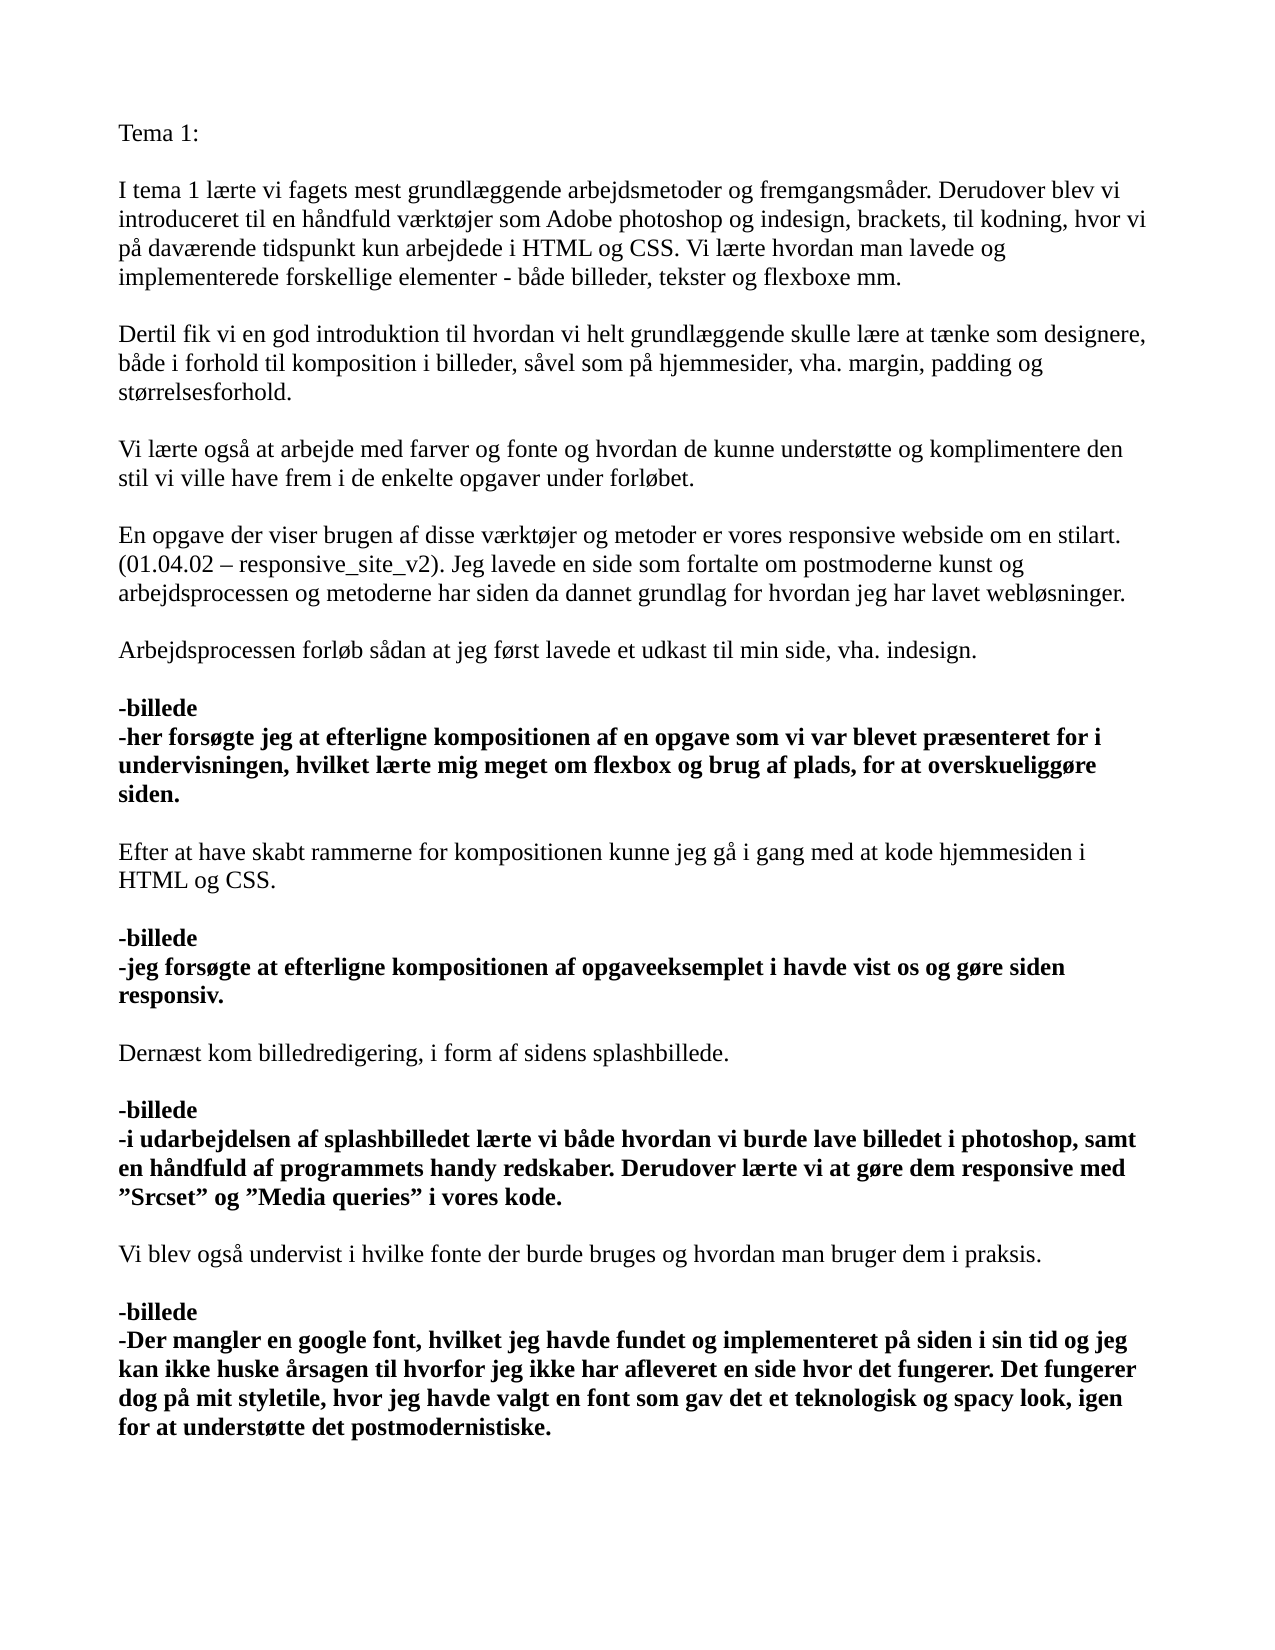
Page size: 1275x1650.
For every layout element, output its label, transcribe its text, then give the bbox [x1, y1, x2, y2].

text Tema 1: [118, 118, 1157, 147]
text -jeg forsøgte at efterligne kompositionen af opgaveeksemplet i havde vist os og gøre siden responsiv. [118, 952, 1157, 1009]
text Dertil fik vi en god introduktion til hvordan vi helt grundlæggende skulle lære at tænke som designere, både i forhold til komposition i billeder, såvel som på hjemmesider, vha. margin, padding og størrelsesforhold. [118, 319, 1157, 406]
text -billede [118, 1096, 1157, 1124]
text Dernæst kom billedredigering, i form af sidens splashbillede. [118, 1038, 1157, 1067]
text -i udarbejdelsen af splashbilledet lærte vi både hvordan vi burde lave billedet i photoshop, samt en håndfuld af programmets handy redskaber. Derudover lærte vi at gøre dem responsive med ”Srcset” og ”Media queries” i vores kode. [118, 1124, 1157, 1211]
text -Der mangler en google font, hvilket jeg havde fundet og implementeret på siden i sin tid og jeg kan ikke huske årsagen til hvorfor jeg ikke har afleveret en side hvor det fungerer. Det fungerer dog på mit styletile, hvor jeg havde valgt en font som gav det et teknologisk og spacy look, igen for at understøtte det postmodernistiske. [118, 1326, 1157, 1441]
text Vi blev også undervist i hvilke fonte der burde bruges og hvordan man bruger dem i praksis. [118, 1239, 1157, 1268]
text -her forsøgte jeg at efterligne kompositionen af en opgave som vi var blevet præsenteret for i undervisningen, hvilket lærte mig meget om flexbox og brug af plads, for at overskueliggøre siden. [118, 722, 1157, 808]
text -billede [118, 1297, 1157, 1326]
text Arbejdsprocessen forløb sådan at jeg først lavede et udkast til min side, vha. indesign. [118, 636, 1157, 664]
text Efter at have skabt rammerne for kompositionen kunne jeg gå i gang med at kode hjemmesiden i HTML og CSS. [118, 837, 1157, 894]
text En opgave der viser brugen af disse værktøjer og metoder er vores responsive webside om en stilart. (01.04.02 – responsive_site_v2). Jeg lavede en side som fortalte om postmoderne kunst og arbejdsprocessen og metoderne har siden da dannet grundlag for hvordan jeg har lavet webløsninger. [118, 521, 1157, 607]
text -billede [118, 693, 1157, 722]
text -billede [118, 923, 1157, 952]
text I tema 1 lærte vi fagets mest grundlæggende arbejdsmetoder og fremgangsmåder. Derudover blev vi introduceret til en håndfuld værktøjer som Adobe photoshop og indesign, brackets, til kodning, hvor vi på daværende tidspunkt kun arbejdede i HTML og CSS. Vi lærte hvordan man lavede og implementerede forskellige elementer - både billeder, tekster og flexboxe mm. [118, 176, 1157, 291]
text Vi lærte også at arbejde med farver og fonte og hvordan de kunne understøtte og komplimentere den stil vi ville have frem i de enkelte opgaver under forløbet. [118, 434, 1157, 492]
